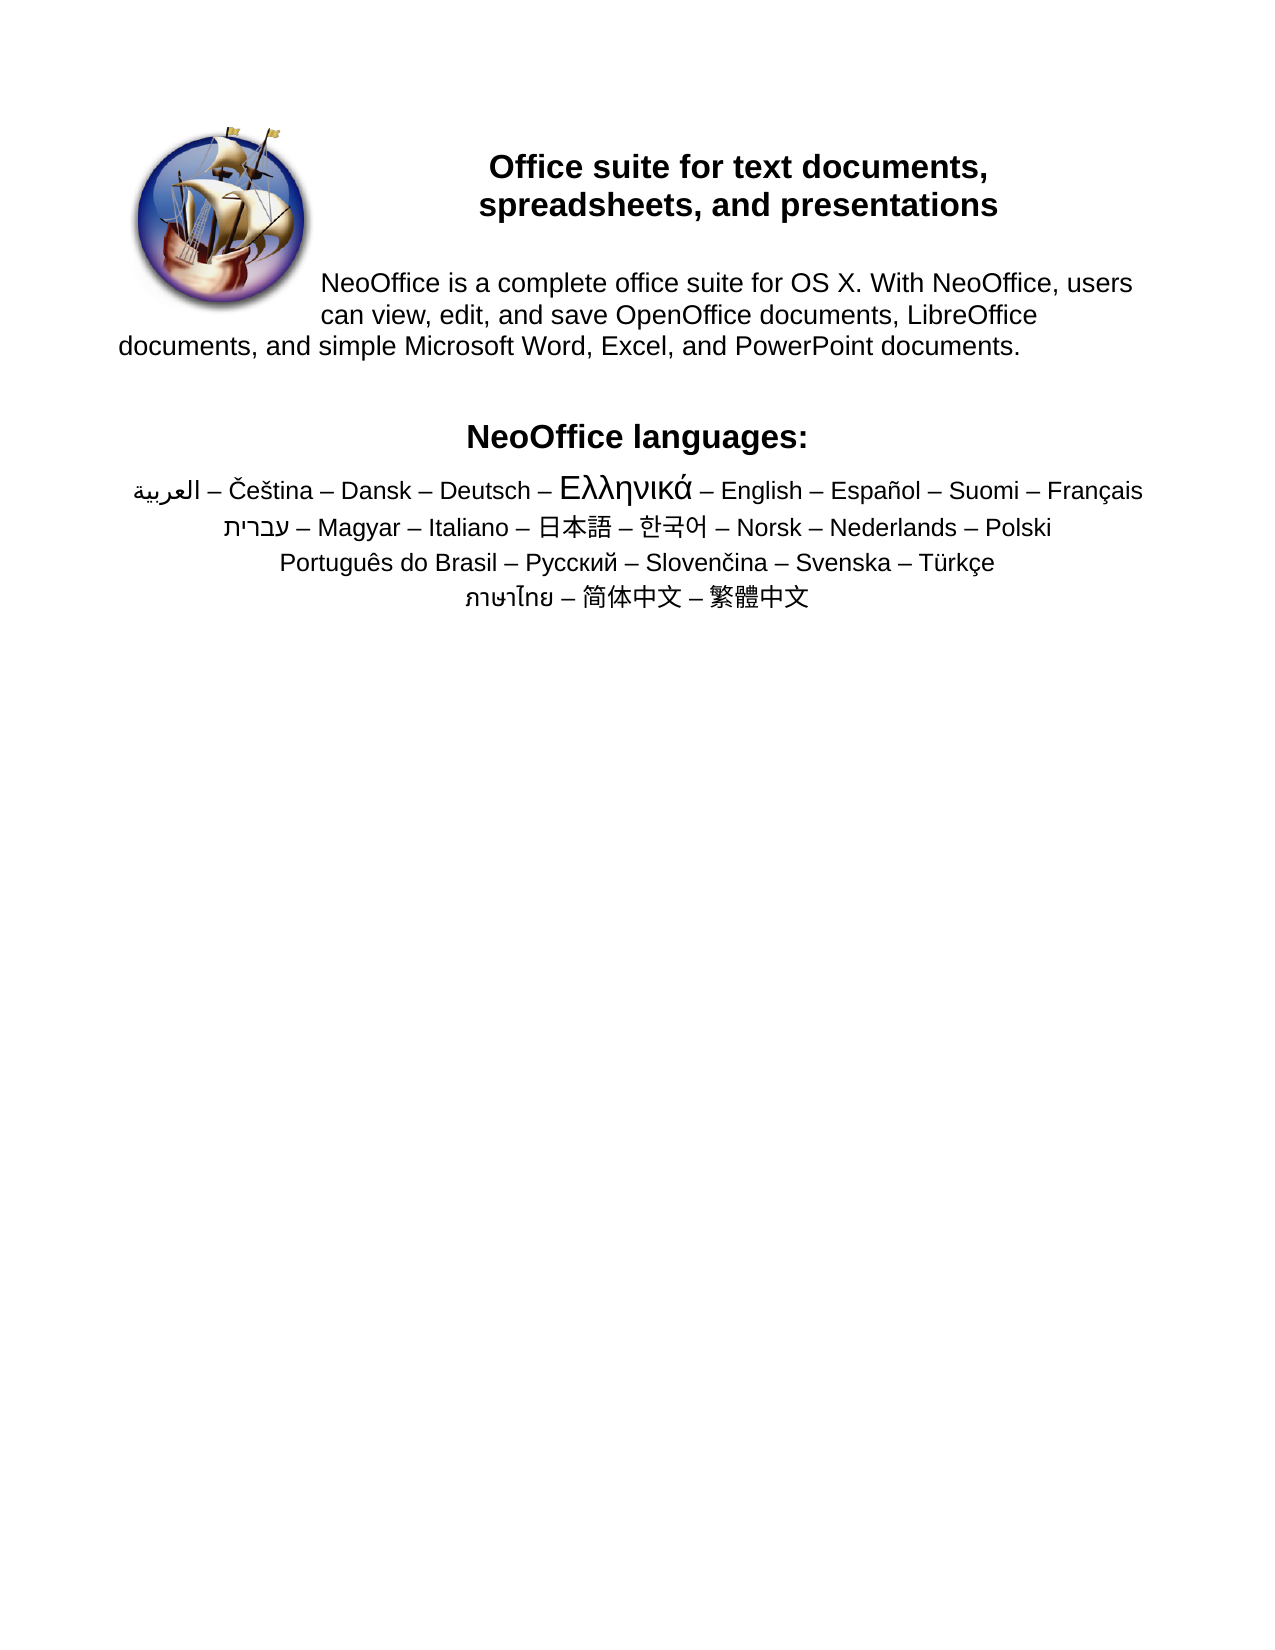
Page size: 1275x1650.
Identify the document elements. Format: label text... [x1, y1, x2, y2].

text NeoOffice languages: [118, 417, 1157, 456]
text NeoOffice is a complete office suite for OS X. With NeoOffice, users can view, edit, and save OpenOffice documents, LibreOffice documents, and simple Microsoft Word, Excel, and PowerPoint documents. [118, 267, 1157, 361]
text עברית – Magyar – Italiano – 日本語 – 한국어 – Norsk – Nederlands – Polski [118, 513, 1157, 542]
text العربية – Čeština – Dansk – Deutsch – Ελληνικά – English – Español – Suomi – Français [118, 468, 1157, 507]
picture [120, 119, 321, 319]
text Office suite for text documents, [118, 118, 1157, 185]
text ภาษาไทย – 简体中文 – 繁體中文 [118, 582, 1157, 611]
text Português do Brasil – Pусский – Slovenčina – Svenska – Türkçe [118, 548, 1157, 576]
text spreadsheets, and presentations [321, 185, 1157, 224]
